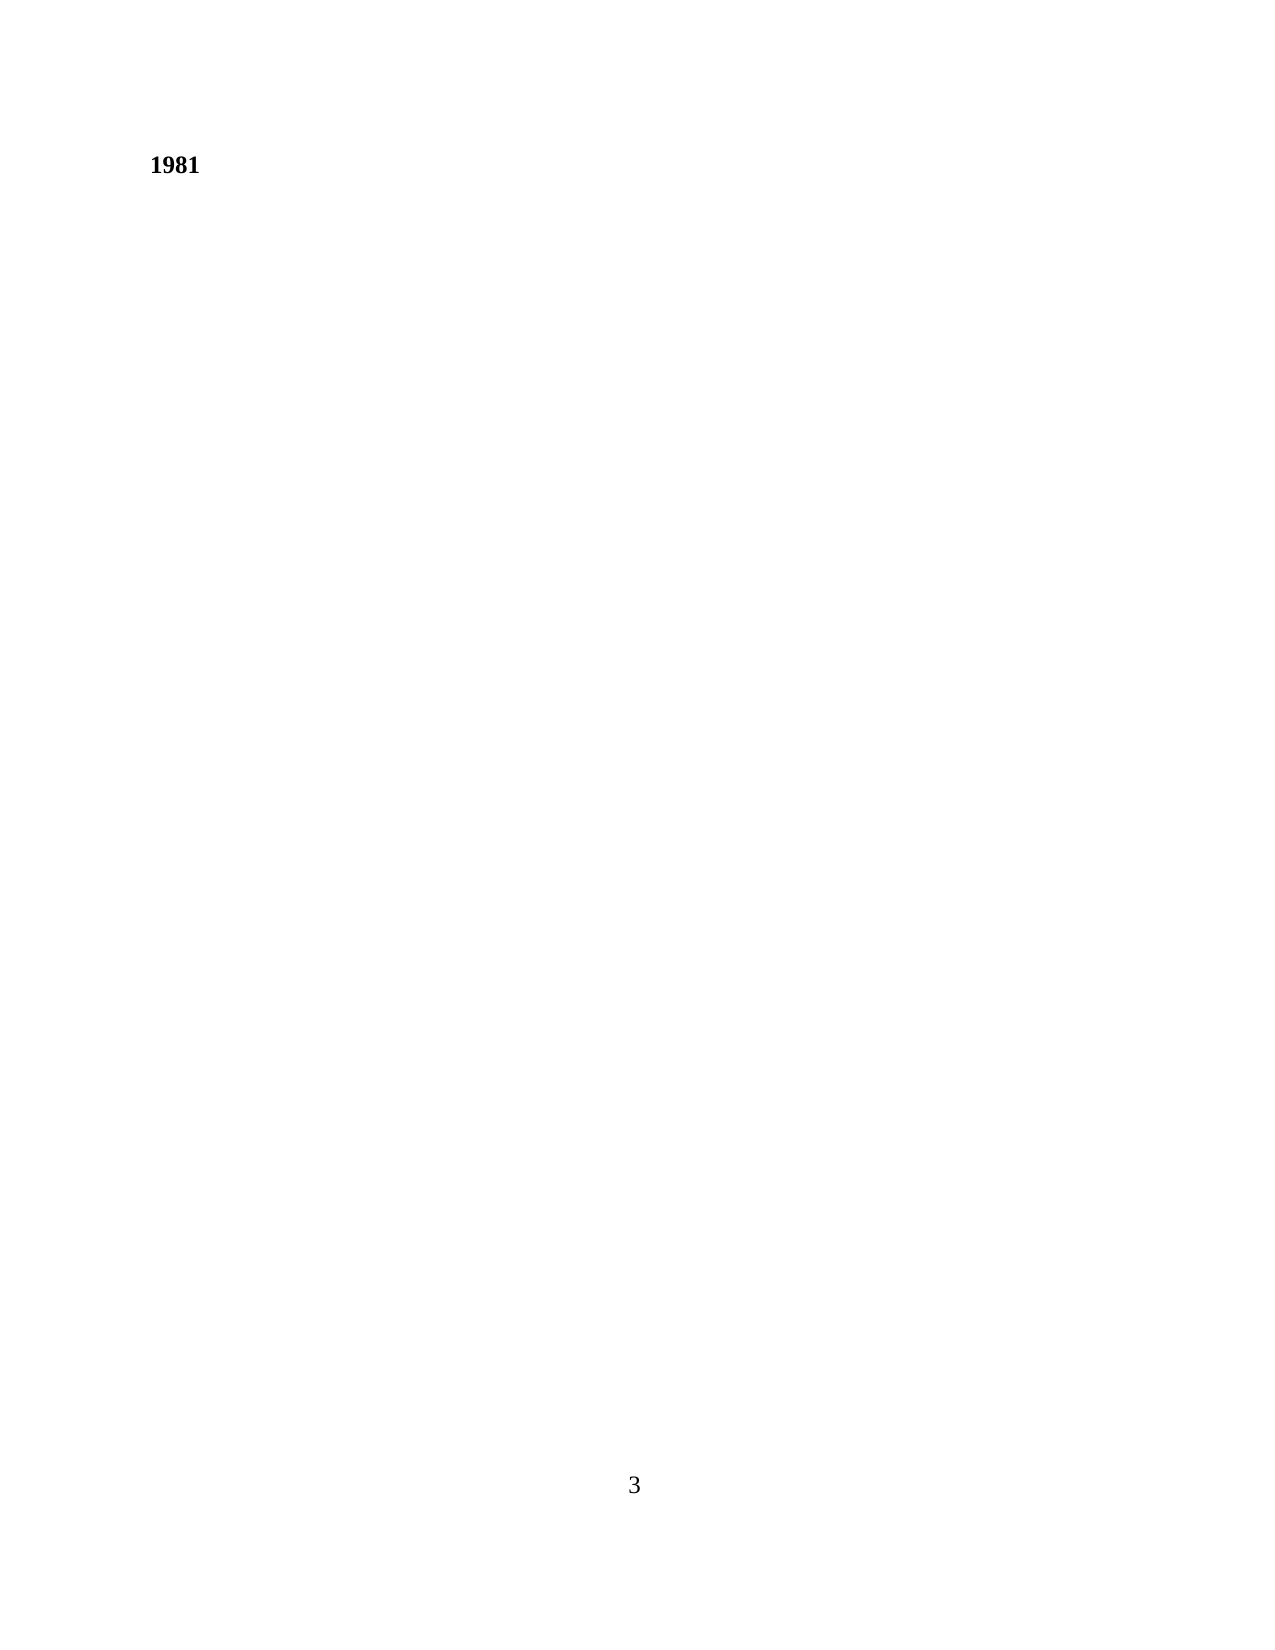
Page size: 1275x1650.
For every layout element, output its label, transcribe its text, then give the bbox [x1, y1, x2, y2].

text 1981 [150, 150, 1125, 179]
